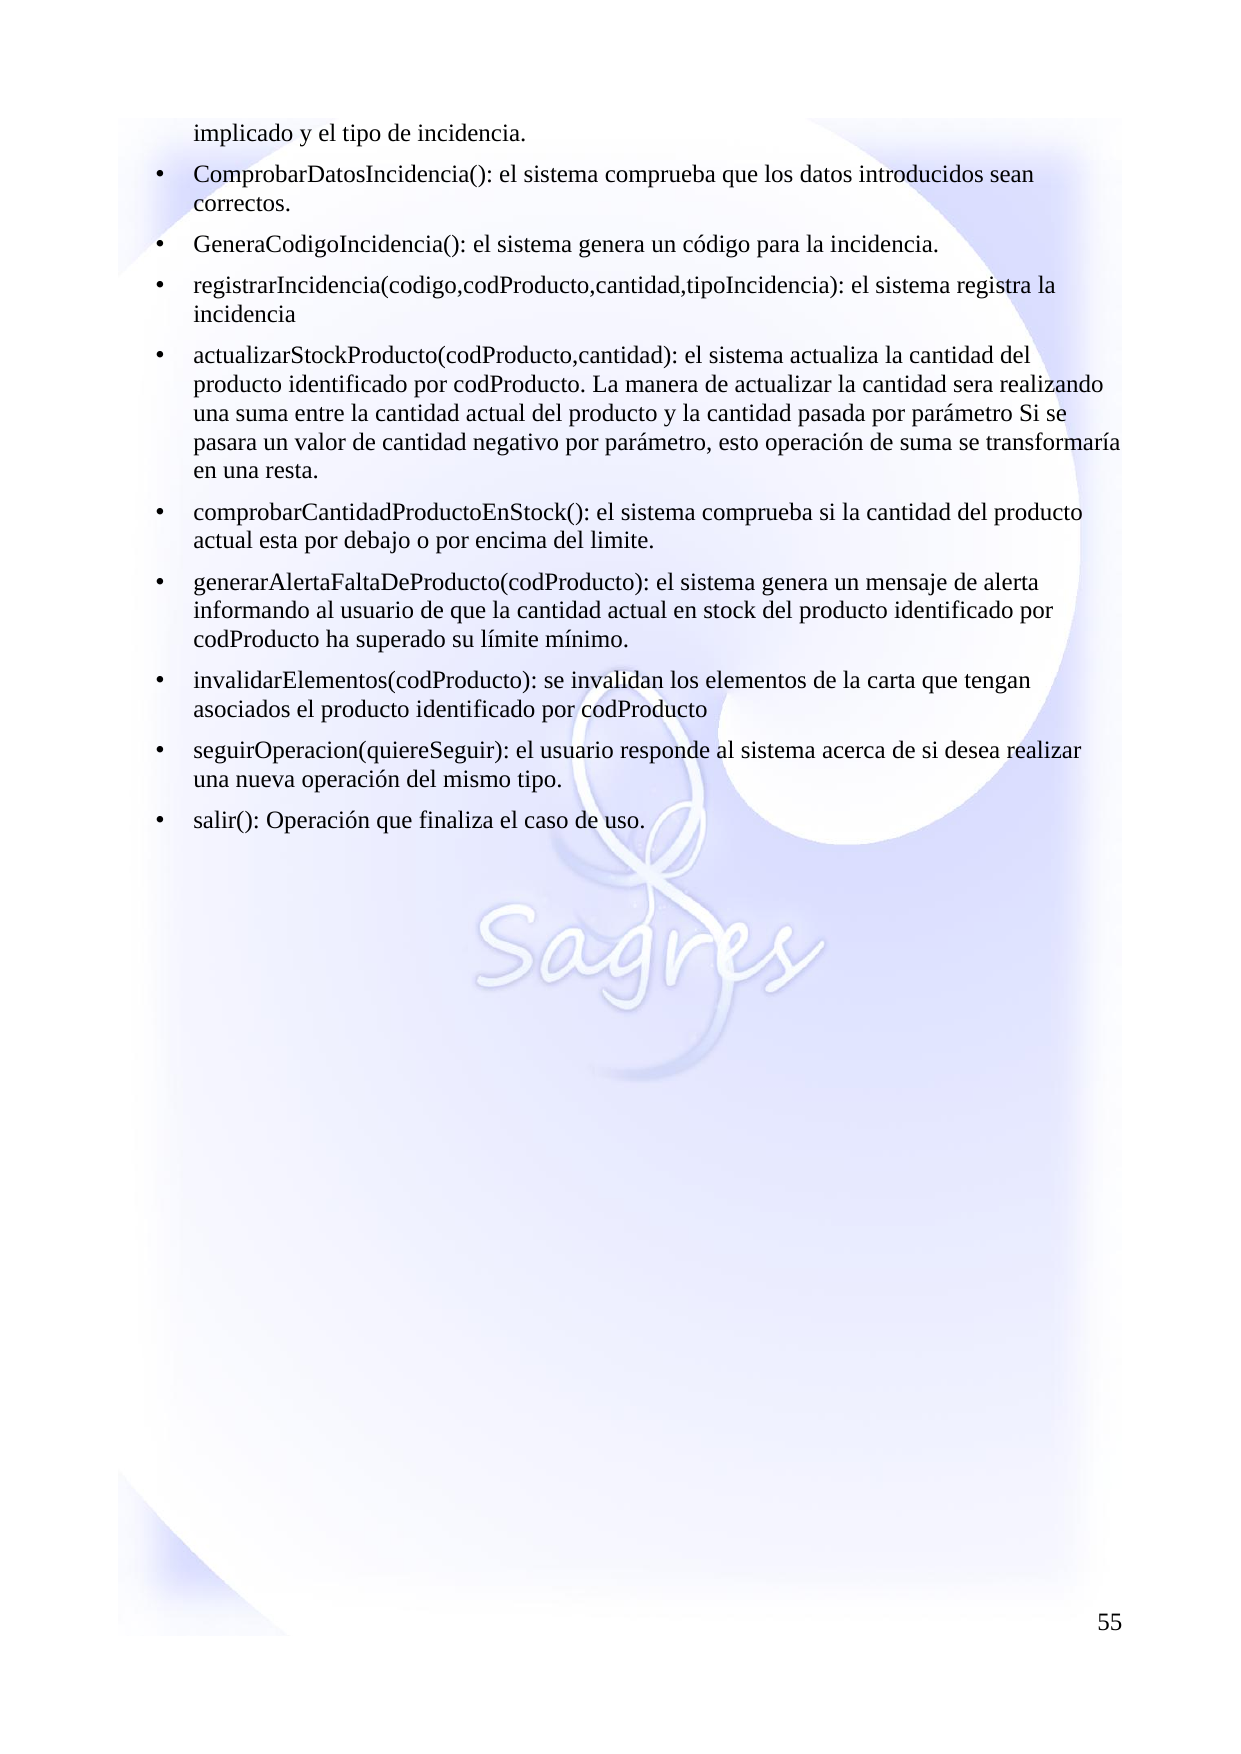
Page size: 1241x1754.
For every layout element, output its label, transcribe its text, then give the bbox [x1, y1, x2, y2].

list ComprobarDatosIncidencia(): el sistema comprueba que los datos introducidos sean correctos. [156, 159, 1122, 217]
list salir(): Operación que finaliza el caso de uso. [156, 806, 1122, 834]
list seguirOperacion(quiereSeguir): el usuario responde al sistema acerca de si desea realizar una nueva operación del mismo tipo. [156, 736, 1122, 793]
list actualizarStockProducto(codProducto,cantidad): el sistema actualiza la cantidad del producto identificado por codProducto. La manera de actualizar la cantidad sera realizando una suma entre la cantidad actual del producto y la cantidad pasada por parámetro Si se pasara un valor de cantidad negativo por parámetro, esto operación de suma se transformaría en una resta. [156, 341, 1122, 484]
list GeneraCodigoIncidencia(): el sistema genera un código para la incidencia. [156, 229, 1122, 258]
list comprobarCantidadProductoEnStock(): el sistema comprueba si la cantidad del producto actual esta por debajo o por encima del limite. [156, 497, 1122, 554]
picture [118, 118, 1122, 1636]
list registrarIncidencia(codigo,codProducto,cantidad,tipoIncidencia): el sistema registra la incidencia [156, 271, 1122, 328]
list generarAlertaFaltaDeProducto(codProducto): el sistema genera un mensaje de alerta informando al usuario de que la cantidad actual en stock del producto identificado por codProducto ha superado su límite mínimo. [156, 567, 1122, 653]
list implicado y el tipo de incidencia. [156, 118, 1122, 147]
list invalidarElementos(codProducto): se invalidan los elementos de la carta que tengan asociados el producto identificado por codProducto [156, 666, 1122, 723]
